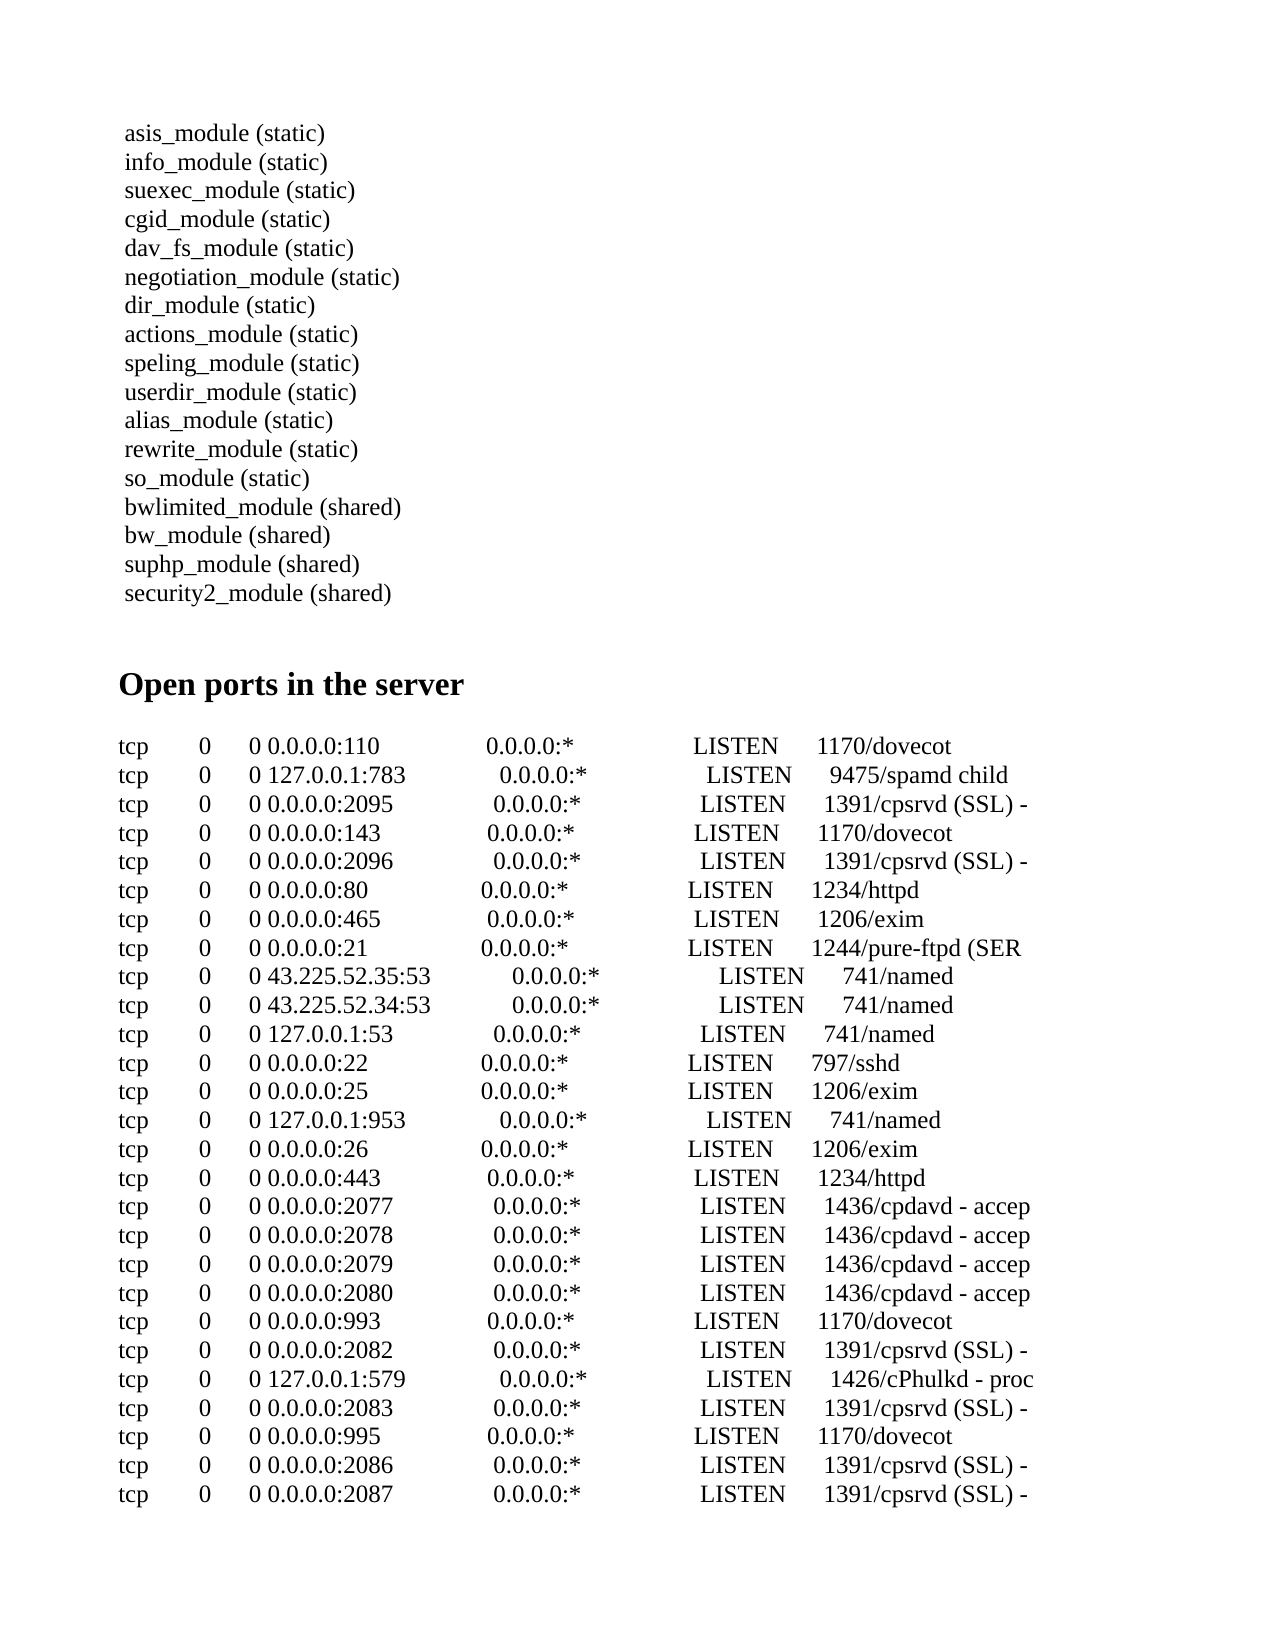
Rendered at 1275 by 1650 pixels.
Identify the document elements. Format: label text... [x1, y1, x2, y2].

text tcp 0 0 0.0.0.0:26 0.0.0.0:* LISTEN 1206/exim [118, 1134, 1157, 1163]
text tcp 0 0 0.0.0.0:993 0.0.0.0:* LISTEN 1170/dovecot [118, 1306, 1157, 1335]
text dav_fs_module (static) [118, 233, 1157, 262]
text tcp 0 0 127.0.0.1:53 0.0.0.0:* LISTEN 741/named [118, 1019, 1157, 1048]
text tcp 0 0 0.0.0.0:2096 0.0.0.0:* LISTEN 1391/cpsrvd (SSL) - [118, 846, 1157, 875]
text Open ports in the server [118, 664, 1157, 703]
text tcp 0 0 127.0.0.1:783 0.0.0.0:* LISTEN 9475/spamd child [118, 760, 1157, 789]
text info_module (static) [118, 147, 1157, 176]
text suexec_module (static) [118, 176, 1157, 204]
text tcp 0 0 0.0.0.0:2083 0.0.0.0:* LISTEN 1391/cpsrvd (SSL) - [118, 1393, 1157, 1421]
text actions_module (static) [118, 319, 1157, 348]
text bw_module (shared) [118, 521, 1157, 549]
text dir_module (static) [118, 291, 1157, 319]
text tcp 0 0 0.0.0.0:25 0.0.0.0:* LISTEN 1206/exim [118, 1076, 1157, 1105]
text tcp 0 0 0.0.0.0:995 0.0.0.0:* LISTEN 1170/dovecot [118, 1421, 1157, 1450]
text tcp 0 0 0.0.0.0:2095 0.0.0.0:* LISTEN 1391/cpsrvd (SSL) - [118, 789, 1157, 818]
text security2_module (shared) [118, 578, 1157, 607]
text rewrite_module (static) [118, 434, 1157, 463]
text tcp 0 0 0.0.0.0:22 0.0.0.0:* LISTEN 797/sshd [118, 1048, 1157, 1076]
text suphp_module (shared) [118, 549, 1157, 578]
text negotiation_module (static) [118, 262, 1157, 291]
text asis_module (static) [118, 118, 1157, 147]
text bwlimited_module (shared) [118, 492, 1157, 521]
text tcp 0 0 0.0.0.0:110 0.0.0.0:* LISTEN 1170/dovecot [118, 731, 1157, 760]
text tcp 0 0 127.0.0.1:953 0.0.0.0:* LISTEN 741/named [118, 1105, 1157, 1134]
text tcp 0 0 0.0.0.0:2087 0.0.0.0:* LISTEN 1391/cpsrvd (SSL) - [118, 1479, 1157, 1508]
text alias_module (static) [118, 406, 1157, 434]
text tcp 0 0 43.225.52.34:53 0.0.0.0:* LISTEN 741/named [118, 990, 1157, 1019]
text tcp 0 0 0.0.0.0:443 0.0.0.0:* LISTEN 1234/httpd [118, 1163, 1157, 1191]
text tcp 0 0 0.0.0.0:2077 0.0.0.0:* LISTEN 1436/cpdavd - accep [118, 1191, 1157, 1220]
text tcp 0 0 0.0.0.0:2086 0.0.0.0:* LISTEN 1391/cpsrvd (SSL) - [118, 1450, 1157, 1479]
text tcp 0 0 0.0.0.0:143 0.0.0.0:* LISTEN 1170/dovecot [118, 818, 1157, 846]
text so_module (static) [118, 463, 1157, 492]
text tcp 0 0 0.0.0.0:2082 0.0.0.0:* LISTEN 1391/cpsrvd (SSL) - [118, 1335, 1157, 1364]
text tcp 0 0 0.0.0.0:465 0.0.0.0:* LISTEN 1206/exim [118, 904, 1157, 933]
text tcp 0 0 127.0.0.1:579 0.0.0.0:* LISTEN 1426/cPhulkd - proc [118, 1364, 1157, 1393]
text tcp 0 0 0.0.0.0:2078 0.0.0.0:* LISTEN 1436/cpdavd - accep [118, 1220, 1157, 1249]
text tcp 0 0 43.225.52.35:53 0.0.0.0:* LISTEN 741/named [118, 961, 1157, 990]
text userdir_module (static) [118, 377, 1157, 406]
text tcp 0 0 0.0.0.0:2080 0.0.0.0:* LISTEN 1436/cpdavd - accep [118, 1278, 1157, 1306]
text tcp 0 0 0.0.0.0:80 0.0.0.0:* LISTEN 1234/httpd [118, 875, 1157, 904]
text tcp 0 0 0.0.0.0:21 0.0.0.0:* LISTEN 1244/pure-ftpd (SER [118, 933, 1157, 961]
text tcp 0 0 0.0.0.0:2079 0.0.0.0:* LISTEN 1436/cpdavd - accep [118, 1249, 1157, 1278]
text cgid_module (static) [118, 204, 1157, 233]
text speling_module (static) [118, 348, 1157, 377]
